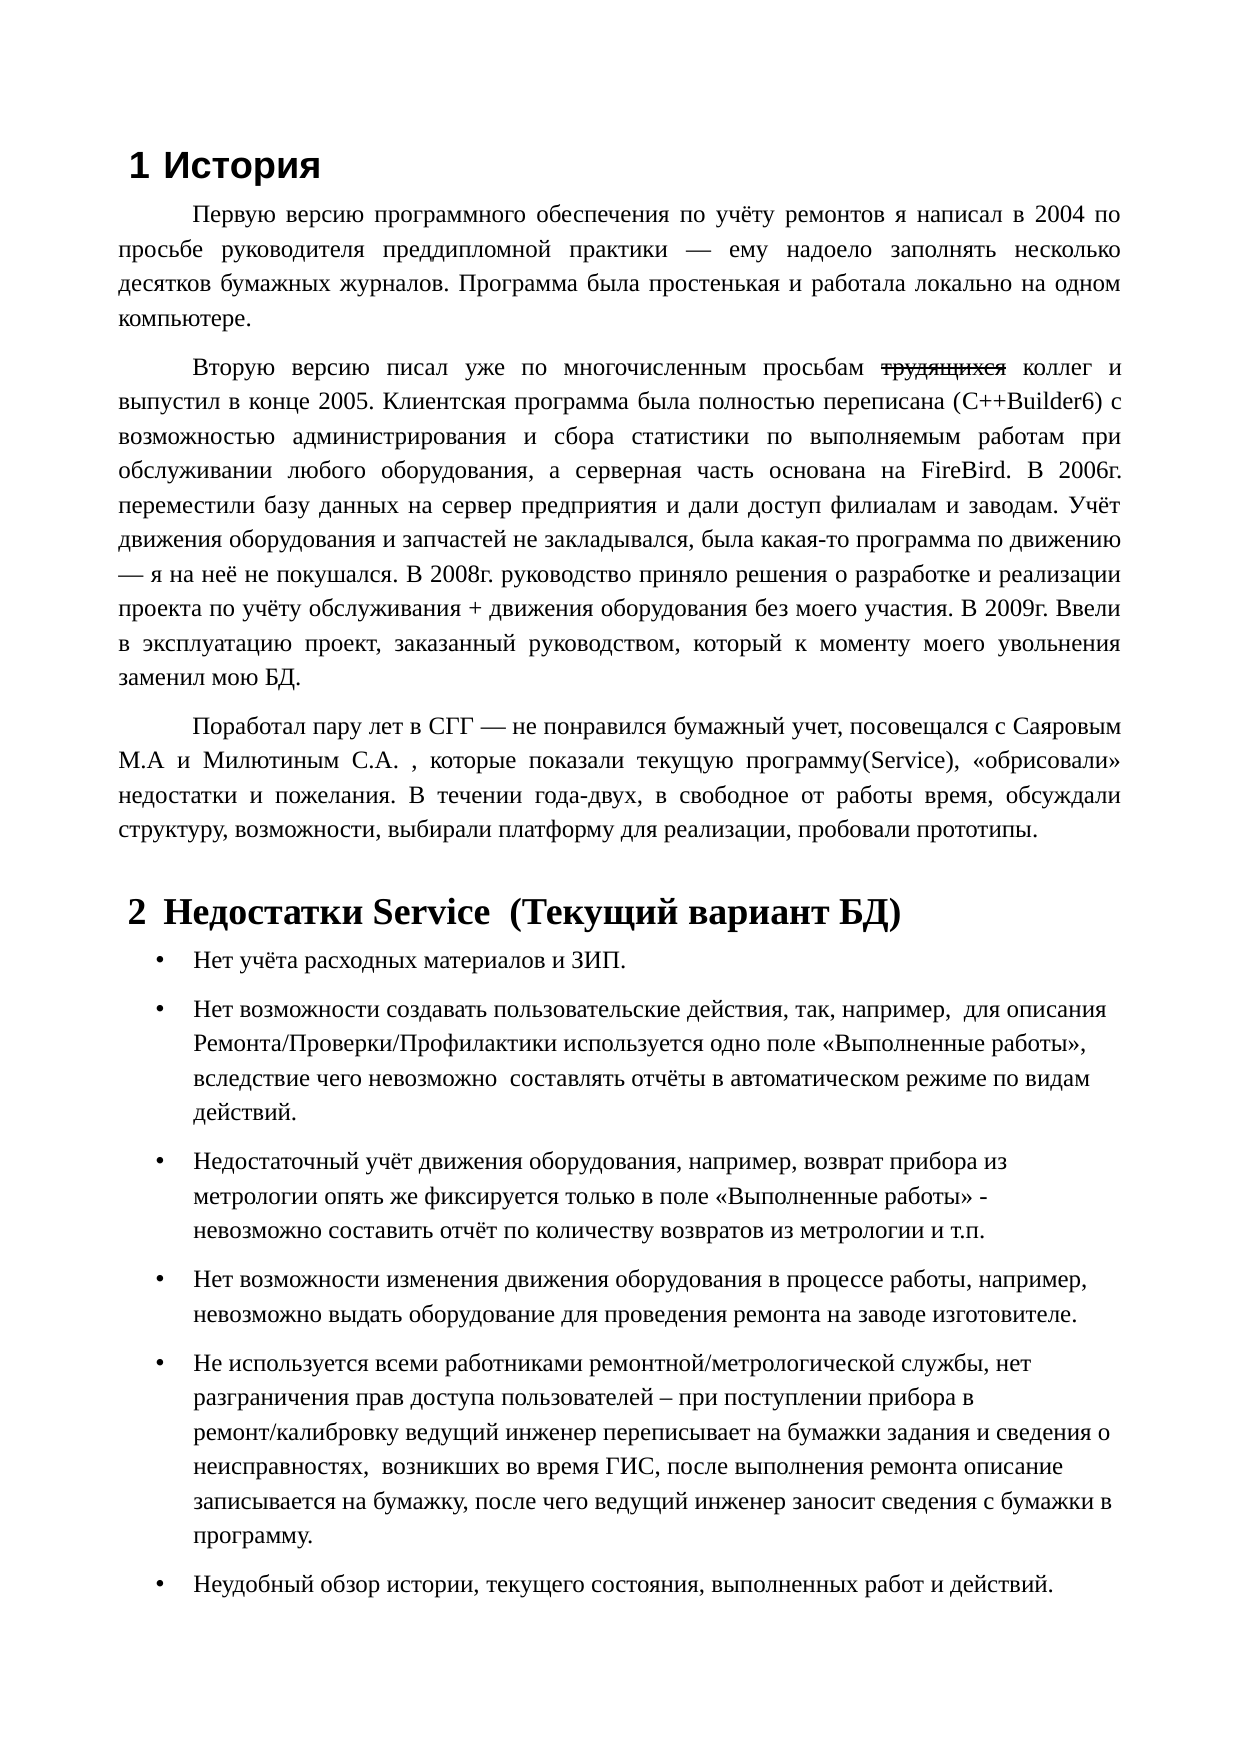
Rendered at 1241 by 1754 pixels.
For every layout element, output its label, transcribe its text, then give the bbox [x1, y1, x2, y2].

subtitle История [118, 143, 1122, 187]
list Недостаточный учёт движения оборудования, например, возврат прибора из метрологии опять же фиксируется только в поле «Выполненные работы» - невозможно составить отчёт по количеству возвратов из метрологии и т.п. [156, 1146, 1122, 1244]
list Нет возможности изменения движения оборудования в процессе работы, например, невозможно выдать оборудование для проведения ремонта на заводе изготовителе. [156, 1264, 1122, 1328]
text Поработал пару лет в СГГ — не понравился бумажный учет, посовещался с Саяровым М.А и Милютиным С.А. , которые показали текущую программу(Service), «обрисовали» недостатки и пожелания. В течении года-двух, в свободное от работы время, обсуждали структуру, возможности, выбирали платформу для реализации, пробовали прототипы. [118, 711, 1122, 843]
text Вторую версию писал уже по многочисленным просьбам трудящихся коллег и выпустил в конце 2005. Клиентская программа была полностью переписана (C++Builder6) с возможностью администрирования и сбора статистики по выполняемым работам при обслуживании любого оборудования, а серверная часть основана на FireBird. В 2006г. переместили базу данных на сервер предприятия и дали доступ филиалам и заводам. Учёт движения оборудования и запчастей не закладывался, была какая-то программа по движению — я на неё не покушался. В 2008г. руководство приняло решения о разработке и реализации проекта по учёту обслуживания + движения оборудования без моего участия. В 2009г. Ввели в эксплуатацию проект, заказанный руководством, который к моменту моего увольнения заменил мою БД. [118, 352, 1122, 691]
list Нет учёта расходных материалов и ЗИП. [156, 945, 1122, 973]
text Первую версию программного обеспечения по учёту ремонтов я написал в 2004 по просьбе руководителя преддипломной практики — ему надоело заполнять несколько десятков бумажных журналов. Программа была простенькая и работала локально на одном компьютере. [118, 199, 1122, 331]
list Нет возможности создавать пользовательские действия, так, например, для описания Ремонта/Проверки/Профилактики используется одно поле «Выполненные работы», вследствие чего невозможно составлять отчёты в автоматическом режиме по видам действий. [156, 994, 1122, 1126]
list Не используется всеми работниками ремонтной/метрологической службы, нет разграничения прав доступа пользователей – при поступлении прибора в ремонт/калибровку ведущий инженер переписывает на бумажки задания и сведения о неисправностях, возникших во время ГИС, после выполнения ремонта описание записывается на бумажку, после чего ведущий инженер заносит сведения с бумажки в программу. [156, 1348, 1122, 1549]
subtitle Недостатки Service (Текущий вариант БД) [118, 889, 1122, 932]
list Неудобный обзор истории, текущего состояния, выполненных работ и действий. [156, 1569, 1122, 1598]
